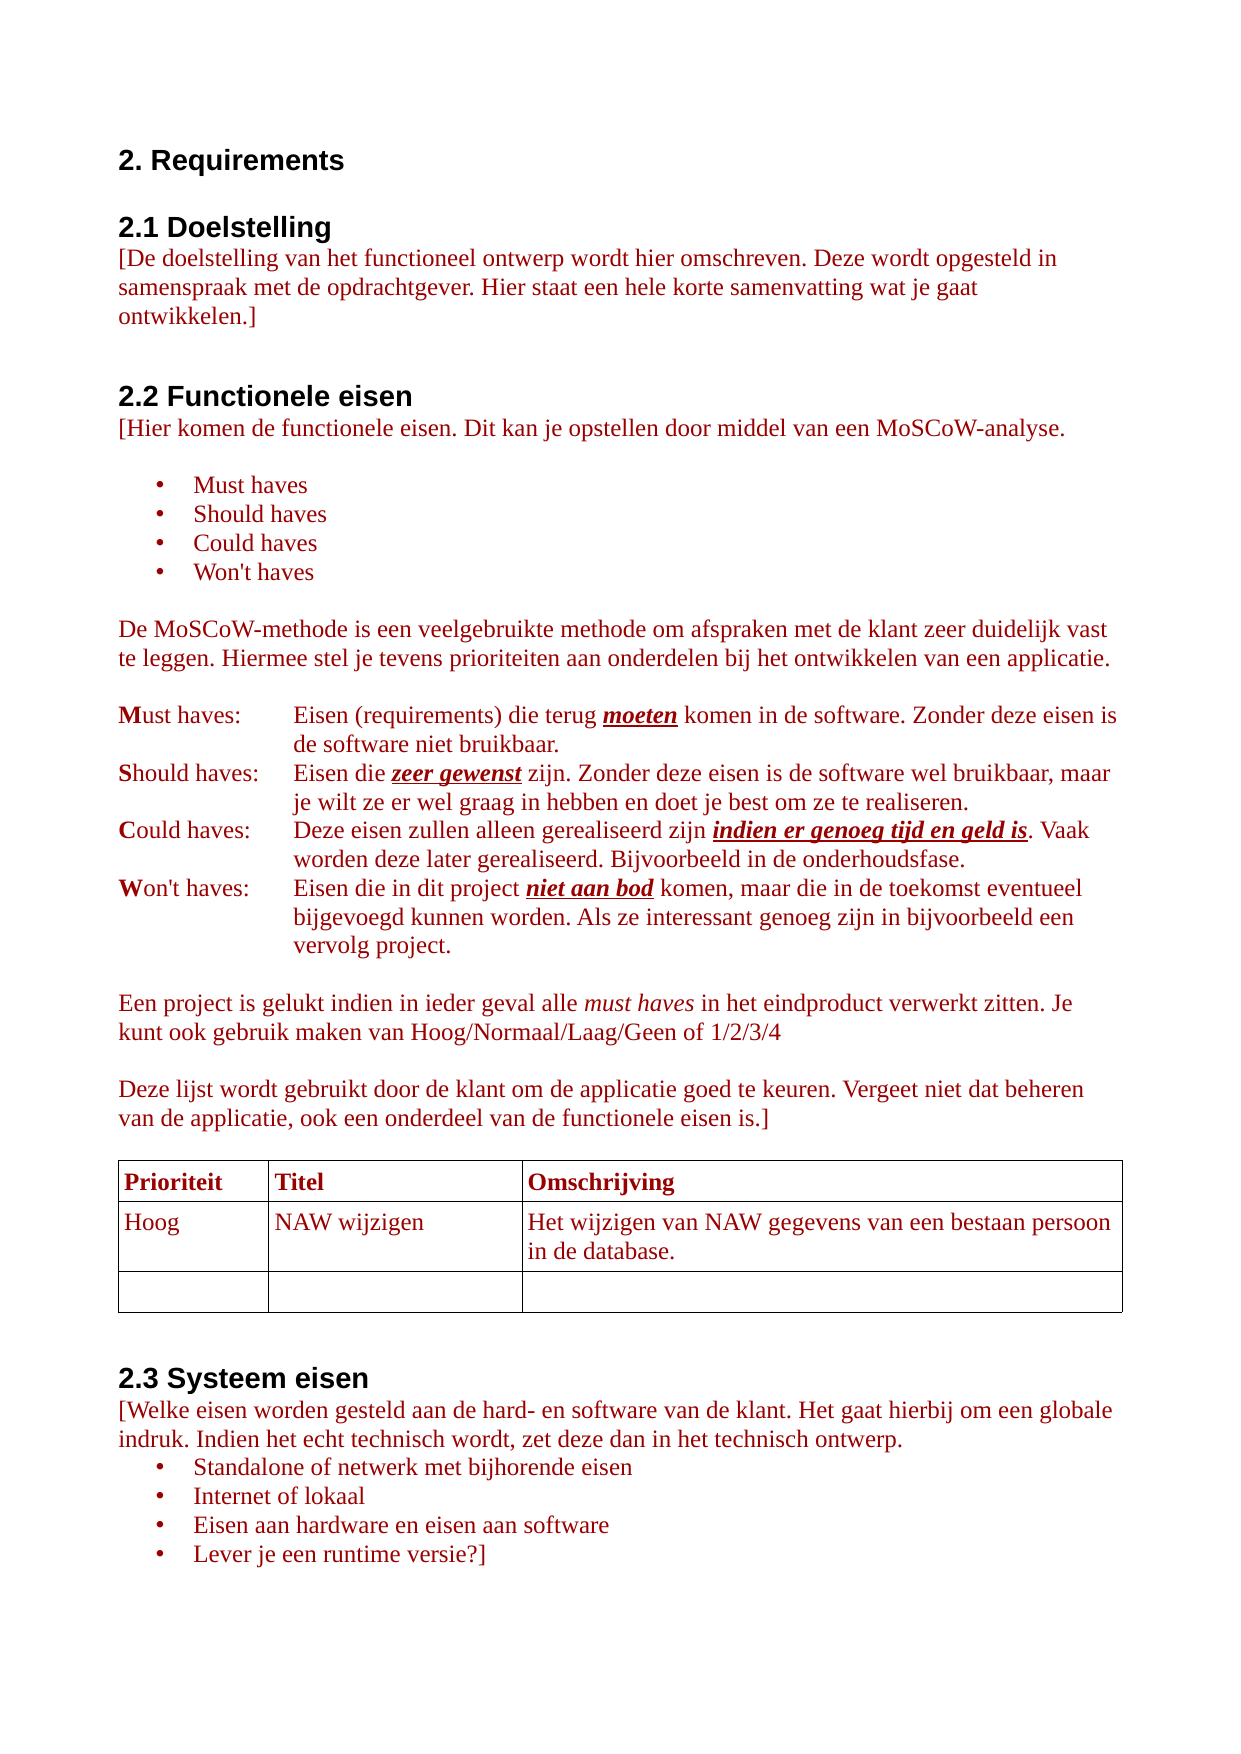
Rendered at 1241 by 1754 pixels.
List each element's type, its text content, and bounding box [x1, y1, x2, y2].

subtitle 2.3 Systeem eisen [118, 1361, 1122, 1395]
list Should haves [156, 499, 1122, 528]
subtitle 2.1 Doelstelling [118, 210, 1122, 243]
table_header Omschrijving [523, 1161, 1122, 1201]
list Lever je een runtime versie?] [156, 1539, 1122, 1567]
table_header Titel [269, 1161, 522, 1201]
subtitle 2.2 Functionele eisen [118, 379, 1122, 413]
table_cell Hoog [119, 1202, 268, 1271]
table_cell [269, 1272, 522, 1311]
table_cell [523, 1272, 1122, 1311]
text Could haves: Deze eisen zullen alleen gerealiseerd zijn indien er genoeg tijd en geld is. Vaak worden deze later gerealiseerd. Bijvoorbeeld in de onderhoudsfase. [118, 815, 1122, 873]
list Could haves [156, 528, 1122, 557]
list Internet of lokaal [156, 1481, 1122, 1510]
text [Welke eisen worden gesteld aan de hard- en software van de klant. Het gaat hierbij om een globale indruk. Indien het echt technisch wordt, zet deze dan in het technisch ontwerp. [118, 1395, 1122, 1452]
list Standalone of netwerk met bijhorende eisen [156, 1452, 1122, 1481]
text De MoSCoW-methode is een veelgebruikte methode om afspraken met de klant zeer duidelijk vast te leggen. Hiermee stel je tevens prioriteiten aan onderdelen bij het ontwikkelen van een applicatie. [118, 614, 1122, 672]
text [Hier komen de functionele eisen. Dit kan je opstellen door middel van een MoSCoW-analyse. [118, 413, 1122, 442]
text Een project is gelukt indien in ieder geval alle must haves in het eindproduct verwerkt zitten. Je kunt ook gebruik maken van Hoog/Normaal/Laag/Geen of 1/2/3/4 [118, 988, 1122, 1045]
subtitle 2. Requirements [118, 143, 1122, 177]
list Must haves [156, 470, 1122, 499]
table_cell Het wijzigen van NAW gegevens van een bestaan persoon in de database. [523, 1202, 1122, 1271]
list Eisen aan hardware en eisen aan software [156, 1510, 1122, 1539]
text Deze lijst wordt gebruikt door de klant om de applicatie goed te keuren. Vergeet niet dat beheren van de applicatie, ook een onderdeel van de functionele eisen is.] [118, 1074, 1122, 1132]
table_cell NAW wijzigen [269, 1202, 522, 1271]
text Should haves: Eisen die zeer gewenst zijn. Zonder deze eisen is de software wel bruikbaar, maar je wilt ze er wel graag in hebben en doet je best om ze te realiseren. [118, 758, 1122, 815]
list Won't haves [156, 557, 1122, 585]
text Won't haves: Eisen die in dit project niet aan bod komen, maar die in de toekomst eventueel bijgevoegd kunnen worden. Als ze interessant genoeg zijn in bijvoorbeeld een vervolg project. [118, 873, 1122, 959]
text Must haves: Eisen (requirements) die terug moeten komen in de software. Zonder deze eisen is de software niet bruikbaar. [118, 700, 1122, 758]
table_cell [119, 1272, 268, 1311]
text [De doelstelling van het functioneel ontwerp wordt hier omschreven. Deze wordt opgesteld in samenspraak met de opdrachtgever. Hier staat een hele korte samenvatting wat je gaat ontwikkelen.] [118, 243, 1122, 330]
table_header Prioriteit [119, 1161, 268, 1201]
